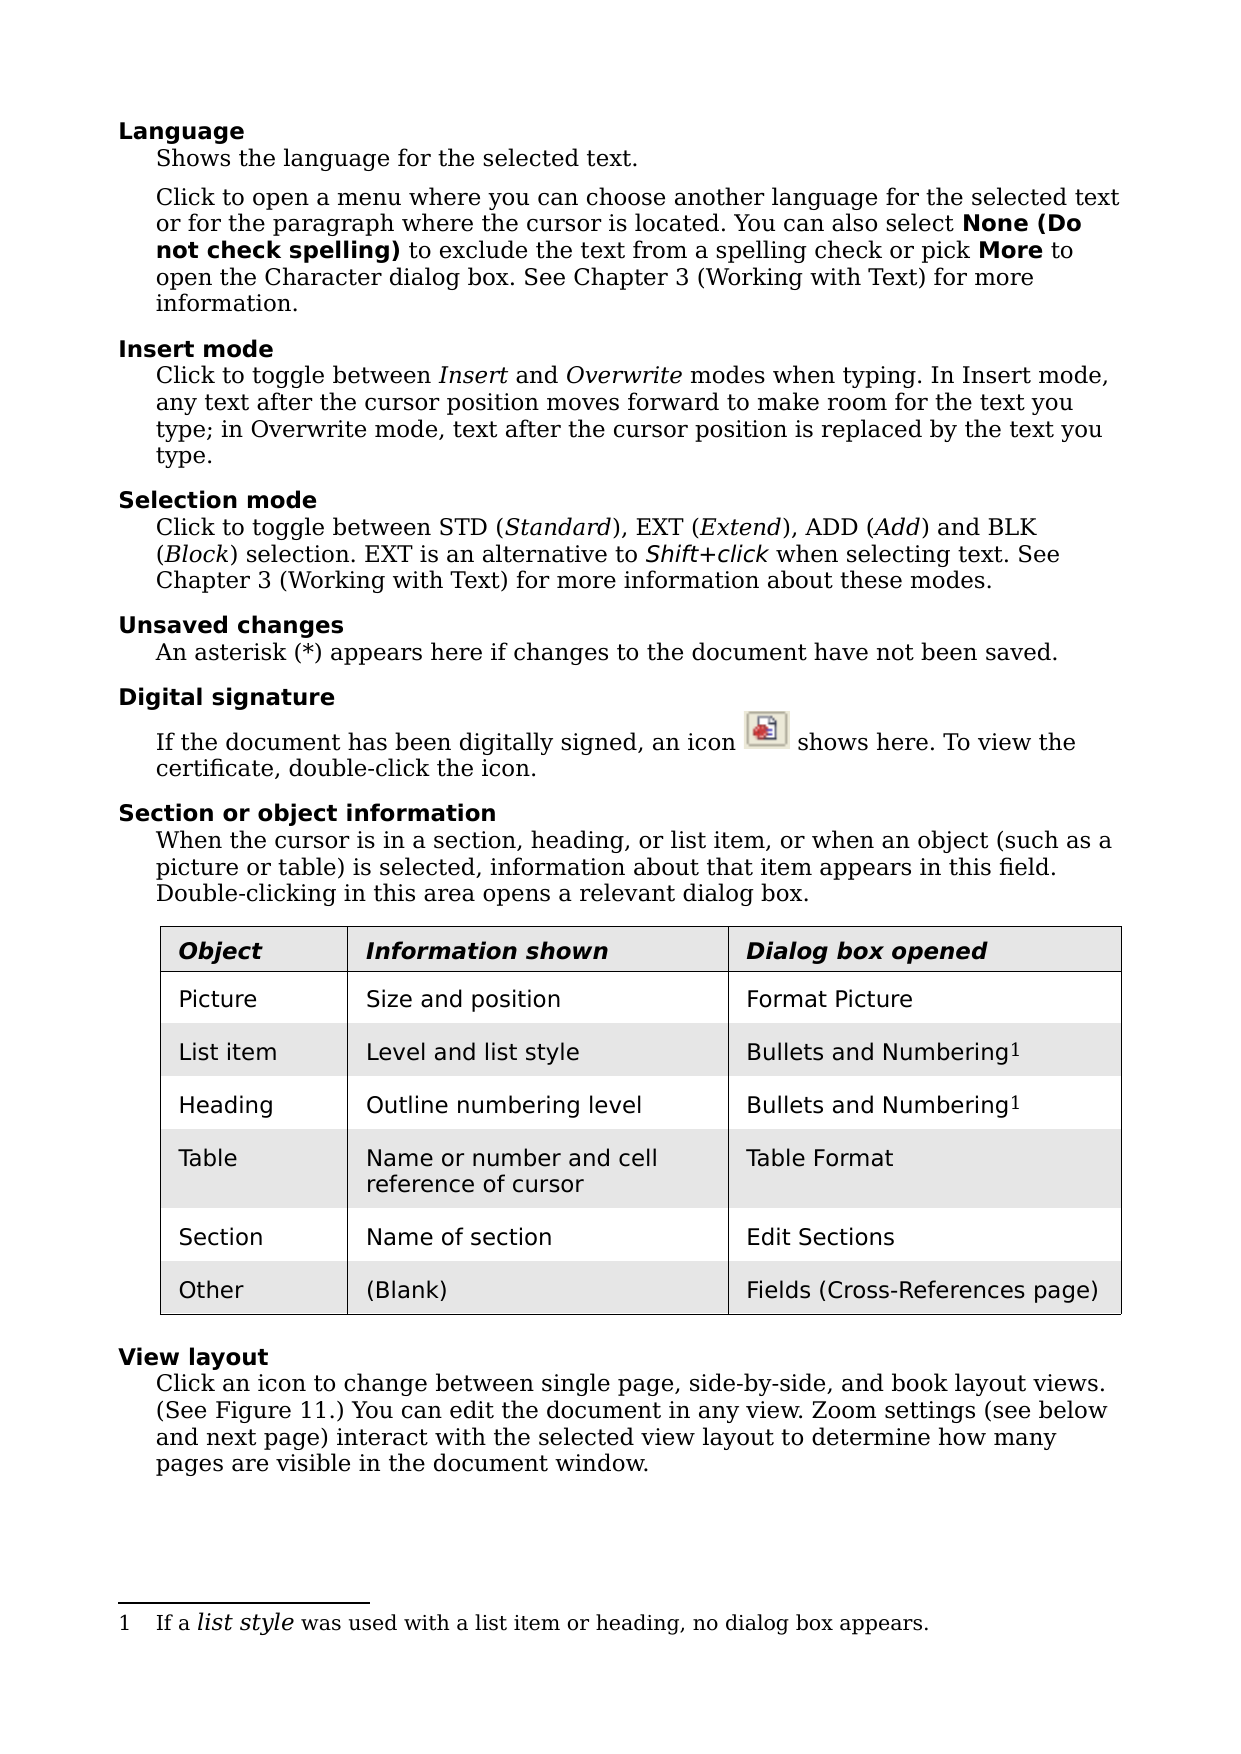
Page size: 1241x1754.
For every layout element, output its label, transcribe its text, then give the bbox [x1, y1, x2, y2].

table_cell Table Format [729, 1129, 1121, 1208]
table_cell Heading [161, 1076, 347, 1129]
table_cell Other [161, 1261, 347, 1313]
text Shows the language for the selected text. [156, 145, 1122, 171]
table_cell Section [161, 1208, 347, 1261]
table_cell Outline numbering level [348, 1076, 728, 1129]
text An asterisk (*) appears here if changes to the document have not been saved. [156, 639, 1122, 666]
text If the document has been digitally signed, an icon shows here. To view the certificate, double-click the icon. [156, 711, 1122, 782]
table_cell Name or number and cell reference of cursor [348, 1129, 728, 1208]
table_cell List item [161, 1023, 347, 1076]
table_cell (Blank) [348, 1261, 728, 1313]
table_cell Size and position [348, 972, 728, 1023]
table_cell Bullets and Numbering1 [729, 1076, 1121, 1129]
table_cell Level and list style [348, 1023, 728, 1076]
text Click to toggle between Insert and Overwrite modes when typing. In Insert mode, any text after the cursor position moves forward to make room for the text you type; in Overwrite mode, text after the cursor position is replaced by the text you type. [156, 362, 1122, 469]
table_cell Edit Sections [729, 1208, 1121, 1261]
text Click to open a menu where you can choose another language for the selected text or for the paragraph where the cursor is located. You can also select None (Do not check spelling) to exclude the text from a spelling check or pick More to open the Character dialog box. See Chapter 3 (Working with Text) for more information. [156, 184, 1122, 317]
picture [743, 711, 790, 749]
table_cell Format Picture [729, 972, 1121, 1023]
text Language [118, 118, 1122, 145]
text Click an icon to change between single page, side-by-side, and book layout views. (See Figure 11.) You can edit the document in any view. Zoom settings (see below and next page) interact with the selected view layout to determine how many pages are visible in the document window. [156, 1370, 1122, 1477]
table_cell Fields (Cross-References page) [729, 1261, 1121, 1313]
text Selection mode [118, 487, 1122, 514]
text Unsaved changes [118, 613, 1122, 639]
text When the cursor is in a section, heading, or list item, or when an object (such as a picture or table) is selected, information about that item appears in this field. Double-clicking in this area opens a relevant dialog box. [156, 827, 1122, 907]
table_cell Name of section [348, 1208, 728, 1261]
table_cell Picture [161, 972, 347, 1023]
text Section or object information [118, 800, 1122, 827]
text Click to toggle between STD (Standard), EXT (Extend), ADD (Add) and BLK (Block) selection. EXT is an alternative to Shift+click when selecting text. See Chapter 3 (Working with Text) for more information about these modes. [156, 514, 1122, 594]
table_cell Table [161, 1129, 347, 1208]
table_header Object [161, 927, 347, 971]
text Insert mode [118, 336, 1122, 362]
table_header Information shown [348, 927, 728, 971]
table_header Dialog box opened [729, 927, 1121, 971]
text View layout [118, 1344, 1122, 1370]
table_cell Bullets and Numbering [729, 1023, 1121, 1076]
text Digital signature [118, 684, 1122, 711]
